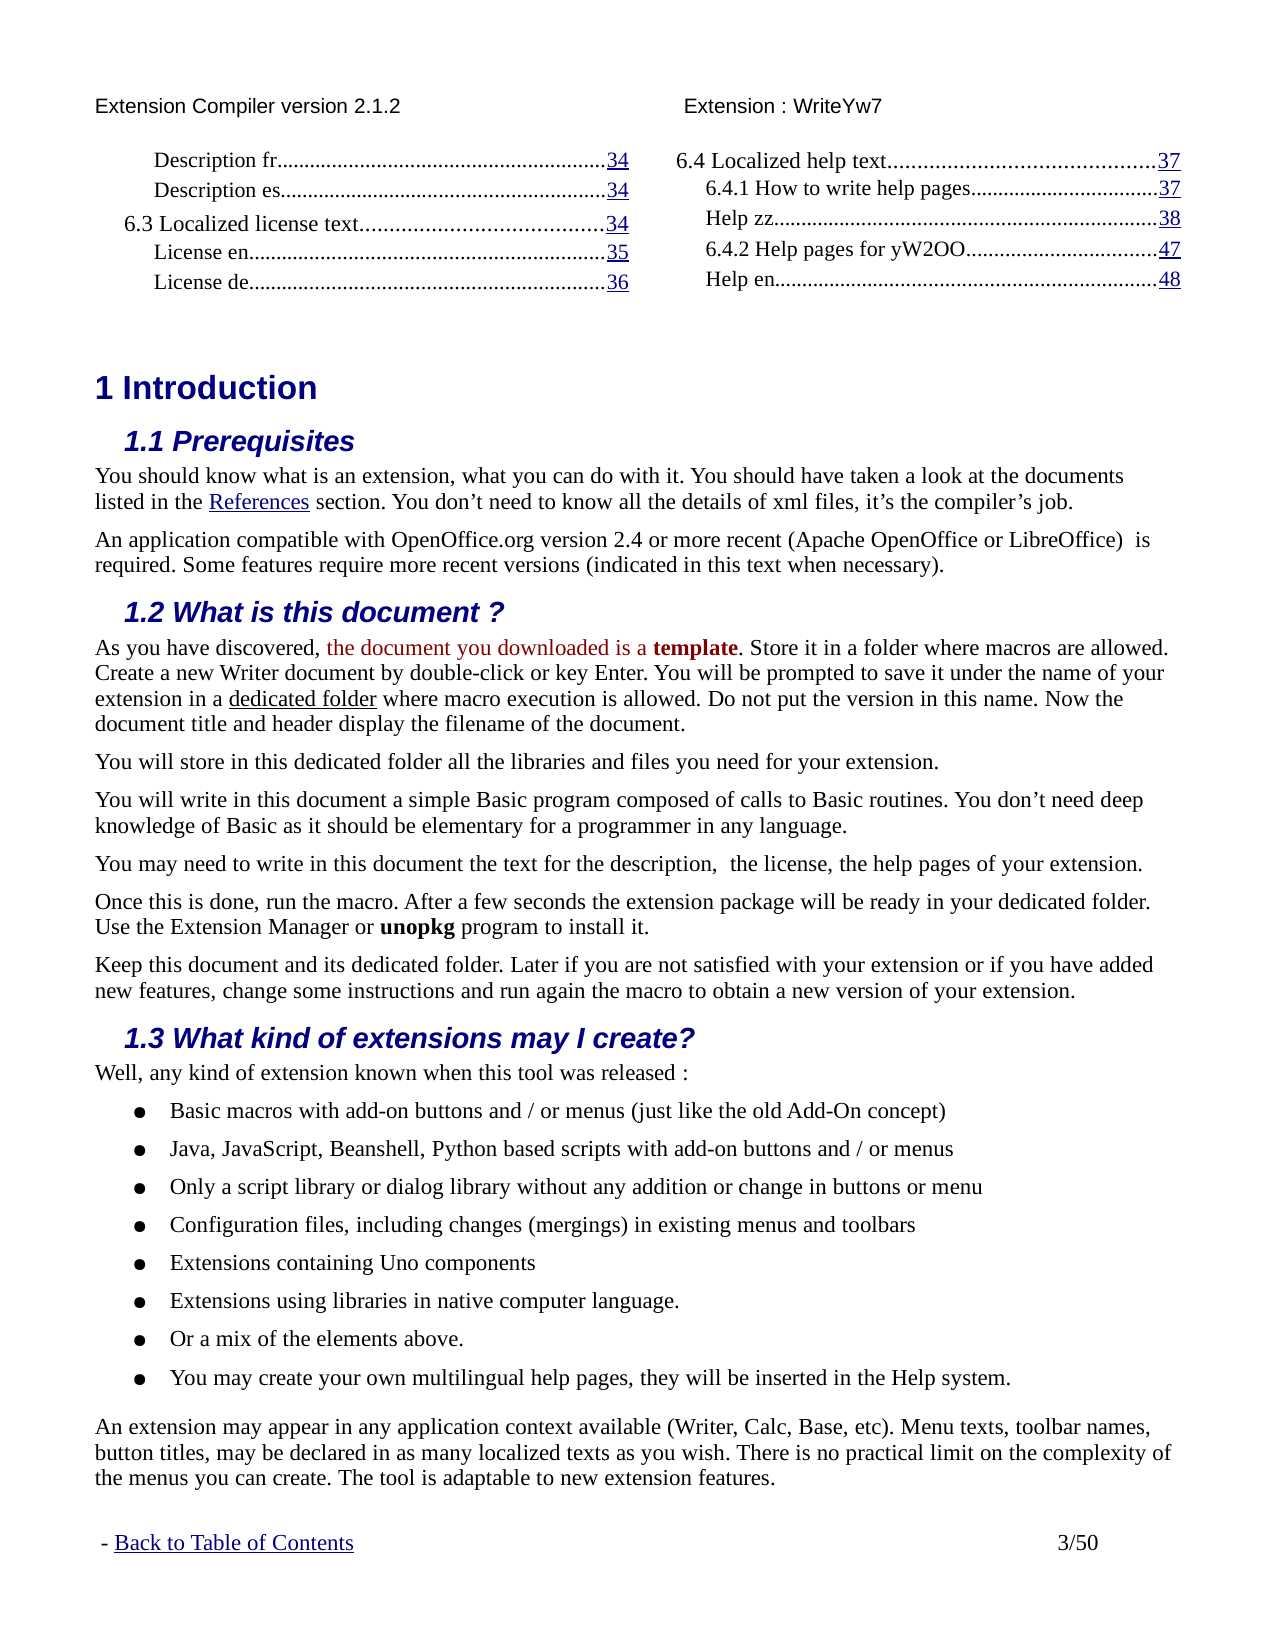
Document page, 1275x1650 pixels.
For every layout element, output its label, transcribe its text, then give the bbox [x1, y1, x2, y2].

text Once this is done, run the macro. After a few seconds the extension package will be ready in your dedicated folder. Use the Extension Manager or unopkg program to install it. [94, 889, 1181, 940]
list Only a script library or dialog library without any addition or change in buttons or menu [132, 1174, 1181, 1200]
list You may create your own multilingual help pages, they will be inserted in the Help system. [132, 1364, 1181, 1390]
text 6.4.1 How to write help pages 37 [705, 176, 1181, 200]
text Help zz 38 [705, 206, 1181, 231]
text Well, any kind of extension known when this tool was released : [94, 1060, 1181, 1086]
text License en 35 [153, 239, 629, 264]
text 6.4 Localized help text 37 [676, 147, 1181, 173]
text As you have discovered, the document you downloaded is a template. Store it in a folder where macros are allowed. Create a new Writer document by double-click or key Enter. You will be prompted to save it under the name of your extension in a dedicated folder where macro execution is allowed. Do not put the version in this name. Now the document title and header display the filename of the document. [94, 634, 1181, 737]
list Configuration files, including changes (mergings) in existing menus and toolbars [132, 1212, 1181, 1238]
list Java, JavaScript, Beanshell, Python based scripts with add-on buttons and / or menus [132, 1136, 1181, 1162]
text You will store in this dedicated folder all the libraries and files you need for your extension. [94, 749, 1181, 775]
text License de 36 [153, 270, 629, 294]
text 6.4.2 Help pages for yW2OO 47 [705, 237, 1181, 261]
text An extension may appear in any application context available (Writer, Calc, Base, etc). Menu texts, toolbar names, button titles, may be declared in as many localized texts as you wish. There is no practical limit on the complexity of the menus you can create. The tool is adaptable to new extension features. [94, 1414, 1181, 1491]
text You may need to write in this document the text for the description, the license, the help pages of your extension. [94, 851, 1181, 876]
text You will write in this document a simple Basic program composed of calls to Basic routines. You don’t need deep knowledge of Basic as it should be elementary for a programmer in any language. [94, 787, 1181, 838]
text An application compatible with OpenOffice.org version 2.4 or more recent (Apache OpenOffice or LibreOffice) is required. Some features require more recent versions (indicated in this text when necessary). [94, 527, 1181, 578]
list Basic macros with add-on buttons and / or menus (just like the old Add-On concept) [132, 1098, 1181, 1124]
list Extensions containing Uno components [132, 1250, 1181, 1276]
subtitle What is this document ? [124, 596, 1181, 629]
text 6.3 Localized license text 34 [124, 211, 629, 237]
text Keep this document and its dedicated folder. Later if you are not satisfied with your extension or if you have added new features, change some instructions and run again the macro to obtain a new version of your extension. [94, 952, 1181, 1003]
text You should know what is an extension, what you can do with it. You should have taken a look at the documents listed in the References section. You don’t need to know all the details of xml files, it’s the compiler’s job. [94, 463, 1181, 514]
list Or a mix of the elements above. [132, 1326, 1181, 1352]
subtitle Introduction [94, 369, 1181, 406]
subtitle Prerequisites [124, 425, 1181, 457]
text Help en 48 [705, 267, 1181, 291]
list Extensions using libraries in native computer language. [132, 1288, 1181, 1314]
text Description es 34 [153, 178, 629, 202]
subtitle What kind of extensions may I create? [124, 1022, 1181, 1054]
text Description fr 34 [153, 147, 629, 172]
